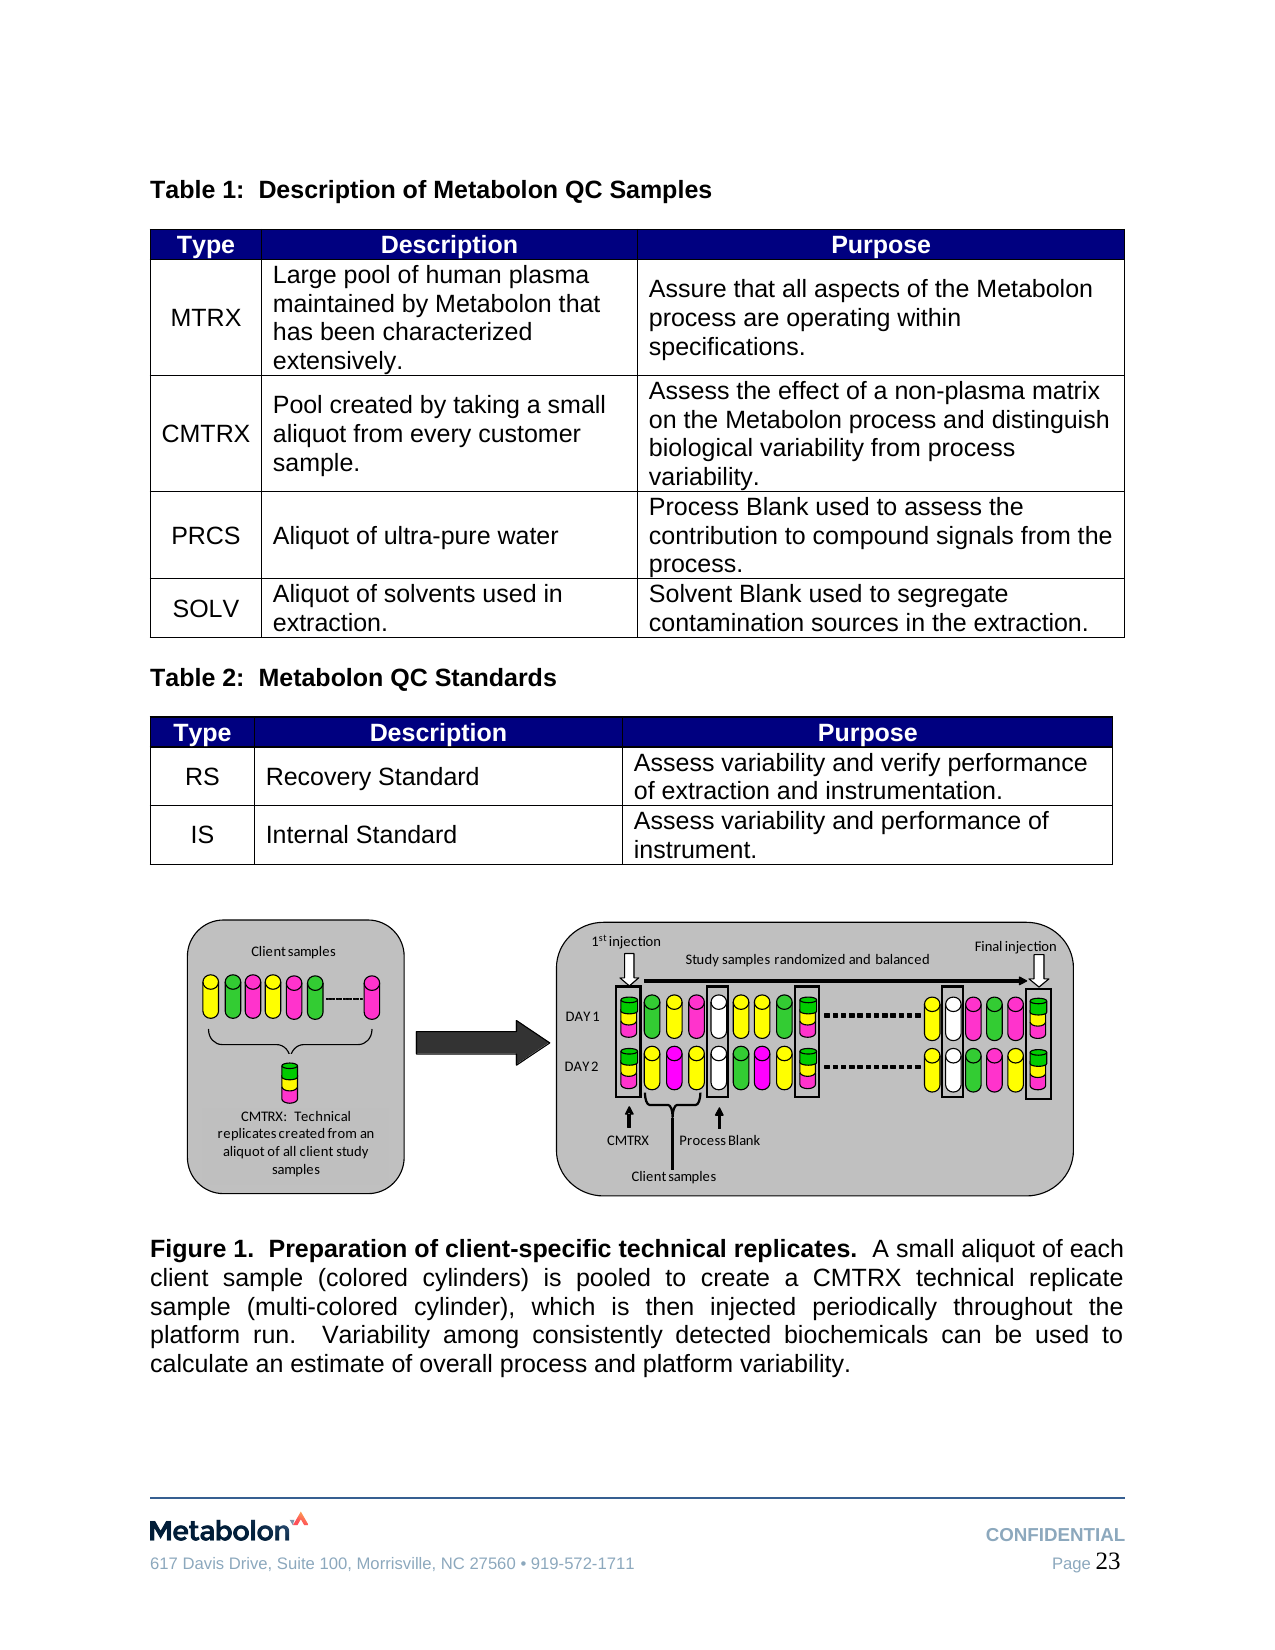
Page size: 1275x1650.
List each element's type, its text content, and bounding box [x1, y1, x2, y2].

table_header Type [151, 718, 254, 746]
table_cell Large pool of human plasma maintained by Metabolon that has been characterized extensively. [262, 260, 637, 375]
table_header Description [262, 230, 637, 259]
table_cell Aliquot of ultra-pure water [262, 492, 637, 578]
text Table 1: Description of Metabolon QC Samples [150, 175, 1125, 204]
table_header Type [151, 230, 261, 259]
text Table 2: Metabolon QC Standards [150, 663, 1125, 691]
text Figure 1. Preparation of client-specific technical replicates. A small aliquot of each client sample (colored cylinders) is pooled to create a CMTRX technical replicate sample (multi-colored cylinder), which is then injected periodically throughout the platform run. Variability among consistently detected biochemicals can be used to calculate an estimate of overall process and platform variability. [150, 1234, 1125, 1378]
table_cell Assess variability and performance of instrument. [623, 806, 1112, 863]
table_cell PRCS [151, 492, 261, 578]
table_cell MTRX [151, 260, 261, 375]
table_header Purpose [638, 230, 1124, 259]
table_cell Aliquot of solvents used in extraction. [262, 579, 637, 637]
table_cell IS [151, 806, 254, 863]
table_cell Assess variability and verify performance of extraction and instrumentation. [623, 748, 1112, 805]
table_cell Process Blank used to assess the contribution to compound signals from the process. [638, 492, 1124, 578]
picture [150, 1511, 309, 1541]
table_cell Pool created by taking a small aliquot from every customer sample. [262, 376, 637, 491]
table_cell Solvent Blank used to segregate contamination sources in the extraction. [638, 579, 1124, 637]
table_cell RS [151, 748, 254, 805]
table_cell Assess the effect of a non-plasma matrix on the Metabolon process and distinguish biological variability from process variability. [638, 376, 1124, 491]
table_header Description [255, 718, 622, 746]
table_cell Internal Standard [255, 806, 622, 863]
table_cell CMTRX [151, 376, 261, 491]
table_header Purpose [623, 718, 1112, 746]
table_cell Recovery Standard [255, 748, 622, 805]
table_cell SOLV [151, 579, 261, 637]
table_cell Assure that all aspects of the Metabolon process are operating within specifications. [638, 260, 1124, 375]
